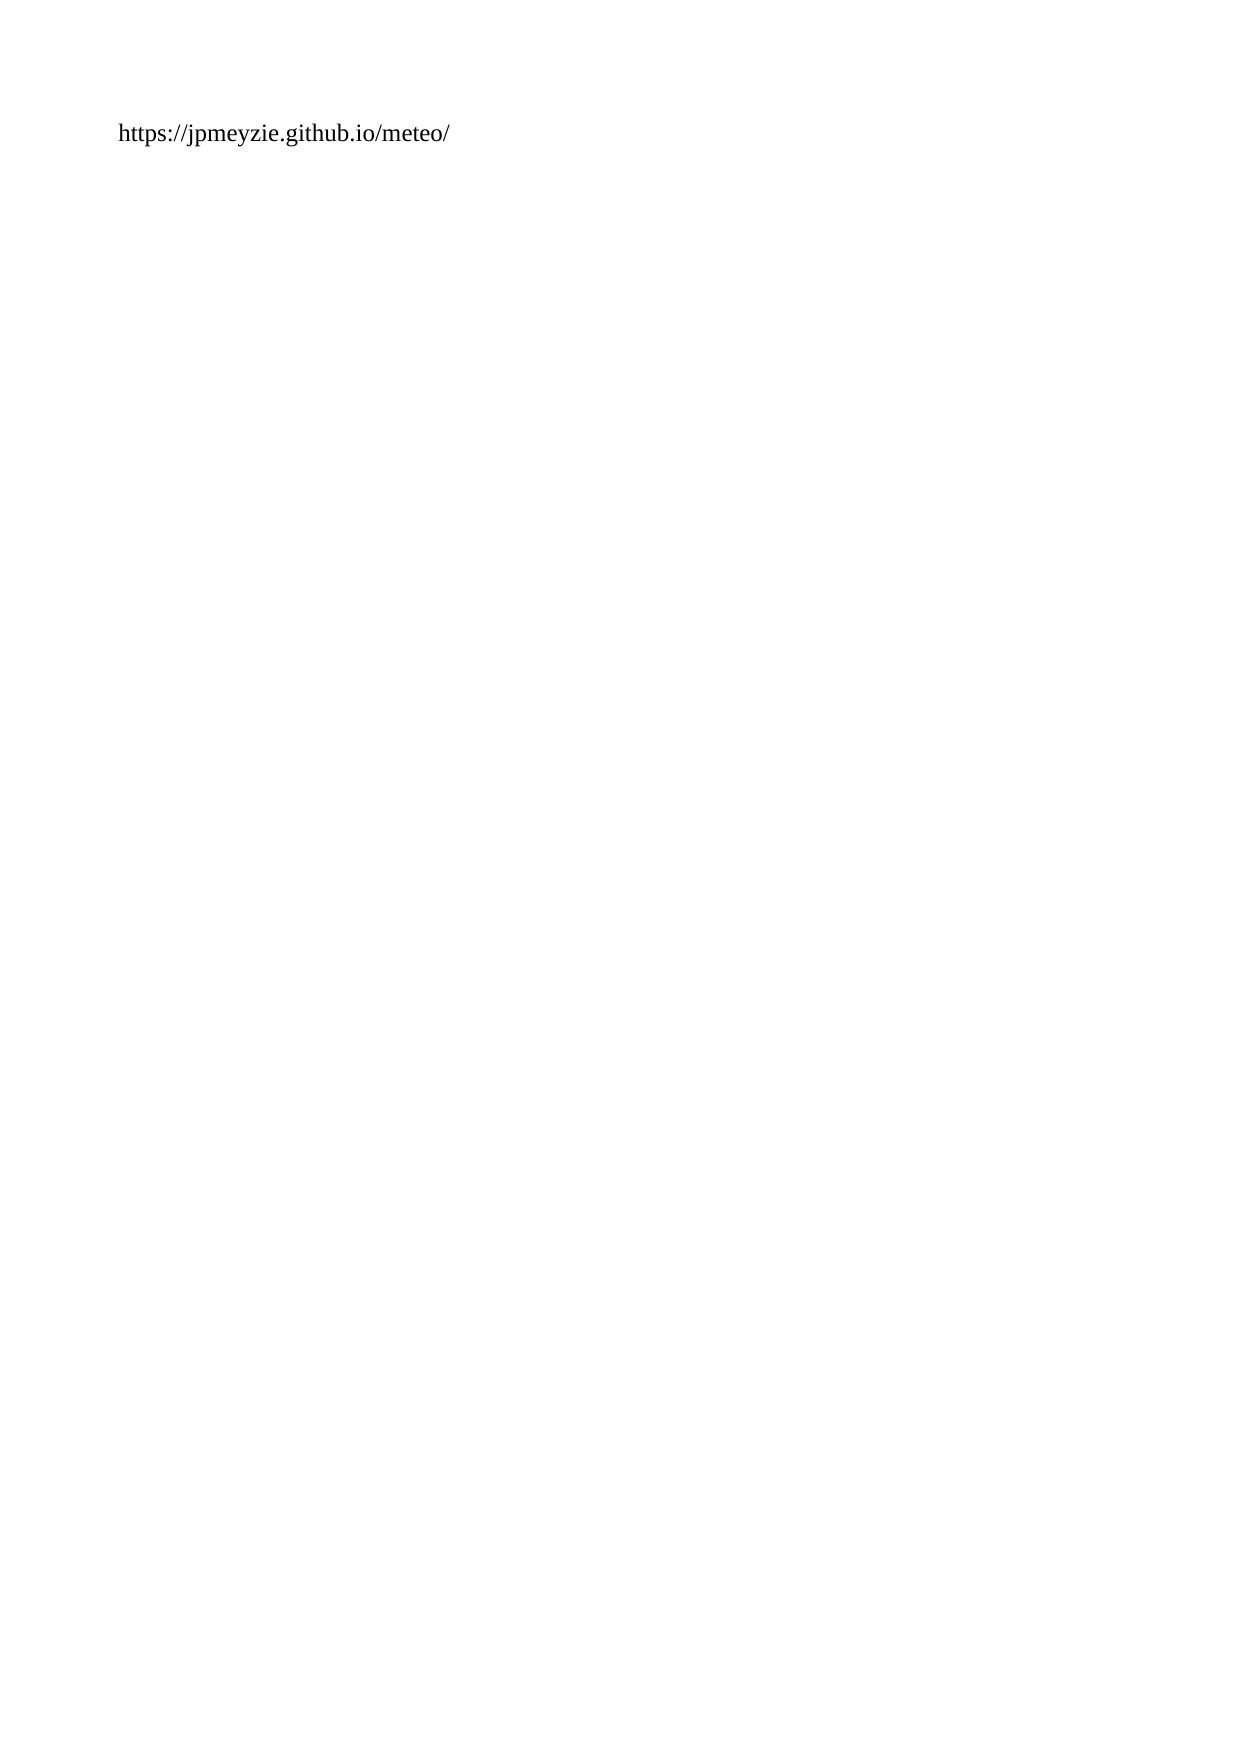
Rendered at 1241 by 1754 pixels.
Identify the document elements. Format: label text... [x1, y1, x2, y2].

text https://jpmeyzie.github.io/meteo/ [118, 118, 1122, 147]
